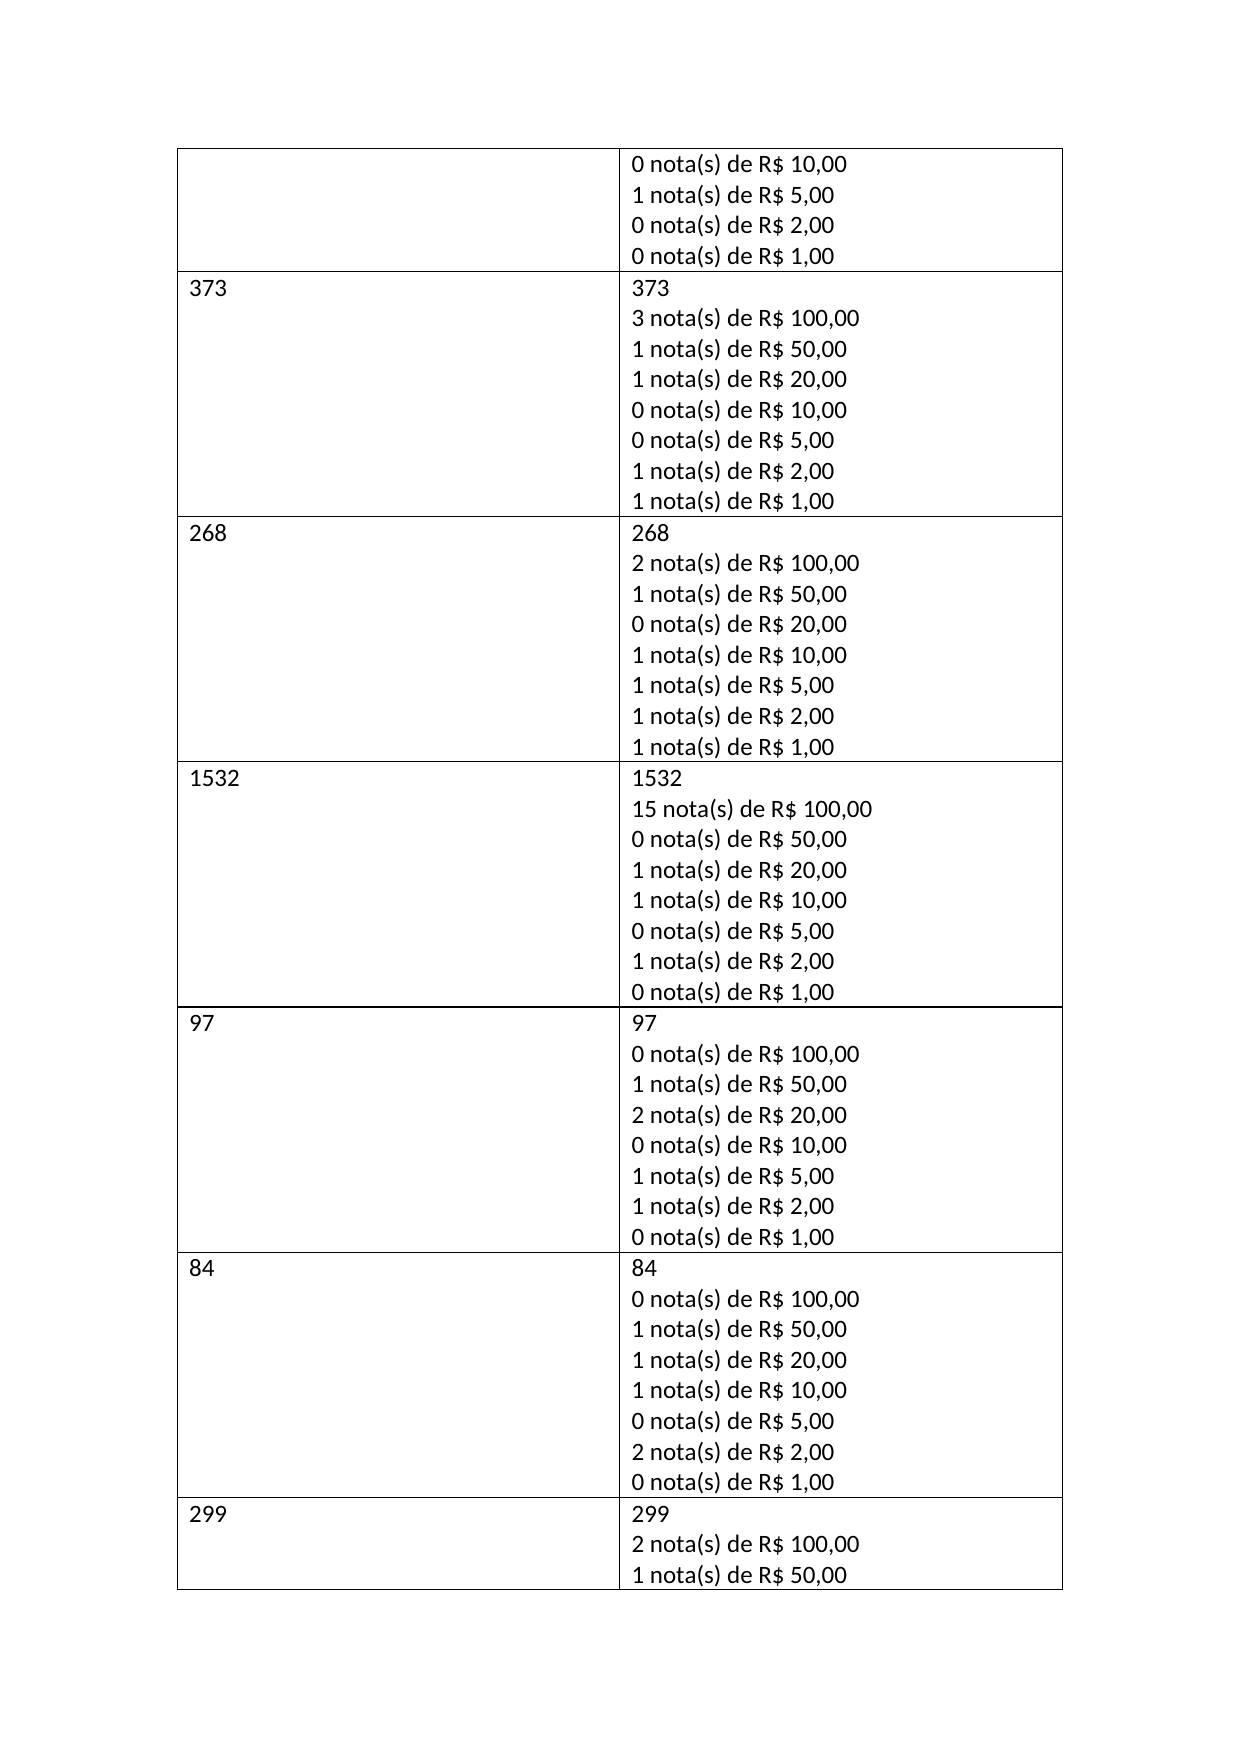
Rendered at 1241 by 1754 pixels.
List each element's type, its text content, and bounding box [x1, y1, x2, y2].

table_cell 0 nota(s) de R$ 10,00 1 nota(s) de R$ 5,00 0 nota(s) de R$ 2,00 0 nota(s) de R$ 1,00 [620, 149, 1062, 271]
table_cell 373 [178, 272, 619, 516]
table_cell 268 2 nota(s) de R$ 100,00 1 nota(s) de R$ 50,00 0 nota(s) de R$ 20,00 1 nota(s) de R$ 10,00 1 nota(s) de R$ 5,00 1 nota(s) de R$ 2,00 1 nota(s) de R$ 1,00 [620, 517, 1062, 761]
table_cell 1532 15 nota(s) de R$ 100,00 0 nota(s) de R$ 50,00 1 nota(s) de R$ 20,00 1 nota(s) de R$ 10,00 0 nota(s) de R$ 5,00 1 nota(s) de R$ 2,00 0 nota(s) de R$ 1,00 [620, 762, 1062, 1006]
table_cell 84 [178, 1253, 619, 1497]
table_cell 299 [178, 1498, 619, 1589]
table_cell 1532 [178, 762, 619, 1006]
table_cell 373 3 nota(s) de R$ 100,00 1 nota(s) de R$ 50,00 1 nota(s) de R$ 20,00 0 nota(s) de R$ 10,00 0 nota(s) de R$ 5,00 1 nota(s) de R$ 2,00 1 nota(s) de R$ 1,00 [620, 272, 1062, 516]
table_cell 97 [178, 1008, 619, 1252]
table_cell 84 0 nota(s) de R$ 100,00 1 nota(s) de R$ 50,00 1 nota(s) de R$ 20,00 1 nota(s) de R$ 10,00 0 nota(s) de R$ 5,00 2 nota(s) de R$ 2,00 0 nota(s) de R$ 1,00 [620, 1253, 1062, 1497]
table_cell 268 [178, 517, 619, 761]
table_cell [178, 149, 619, 271]
table_cell 299 2 nota(s) de R$ 100,00 1 nota(s) de R$ 50,00 [620, 1498, 1062, 1589]
table_cell 97 0 nota(s) de R$ 100,00 1 nota(s) de R$ 50,00 2 nota(s) de R$ 20,00 0 nota(s) de R$ 10,00 1 nota(s) de R$ 5,00 1 nota(s) de R$ 2,00 0 nota(s) de R$ 1,00 [620, 1008, 1062, 1252]
